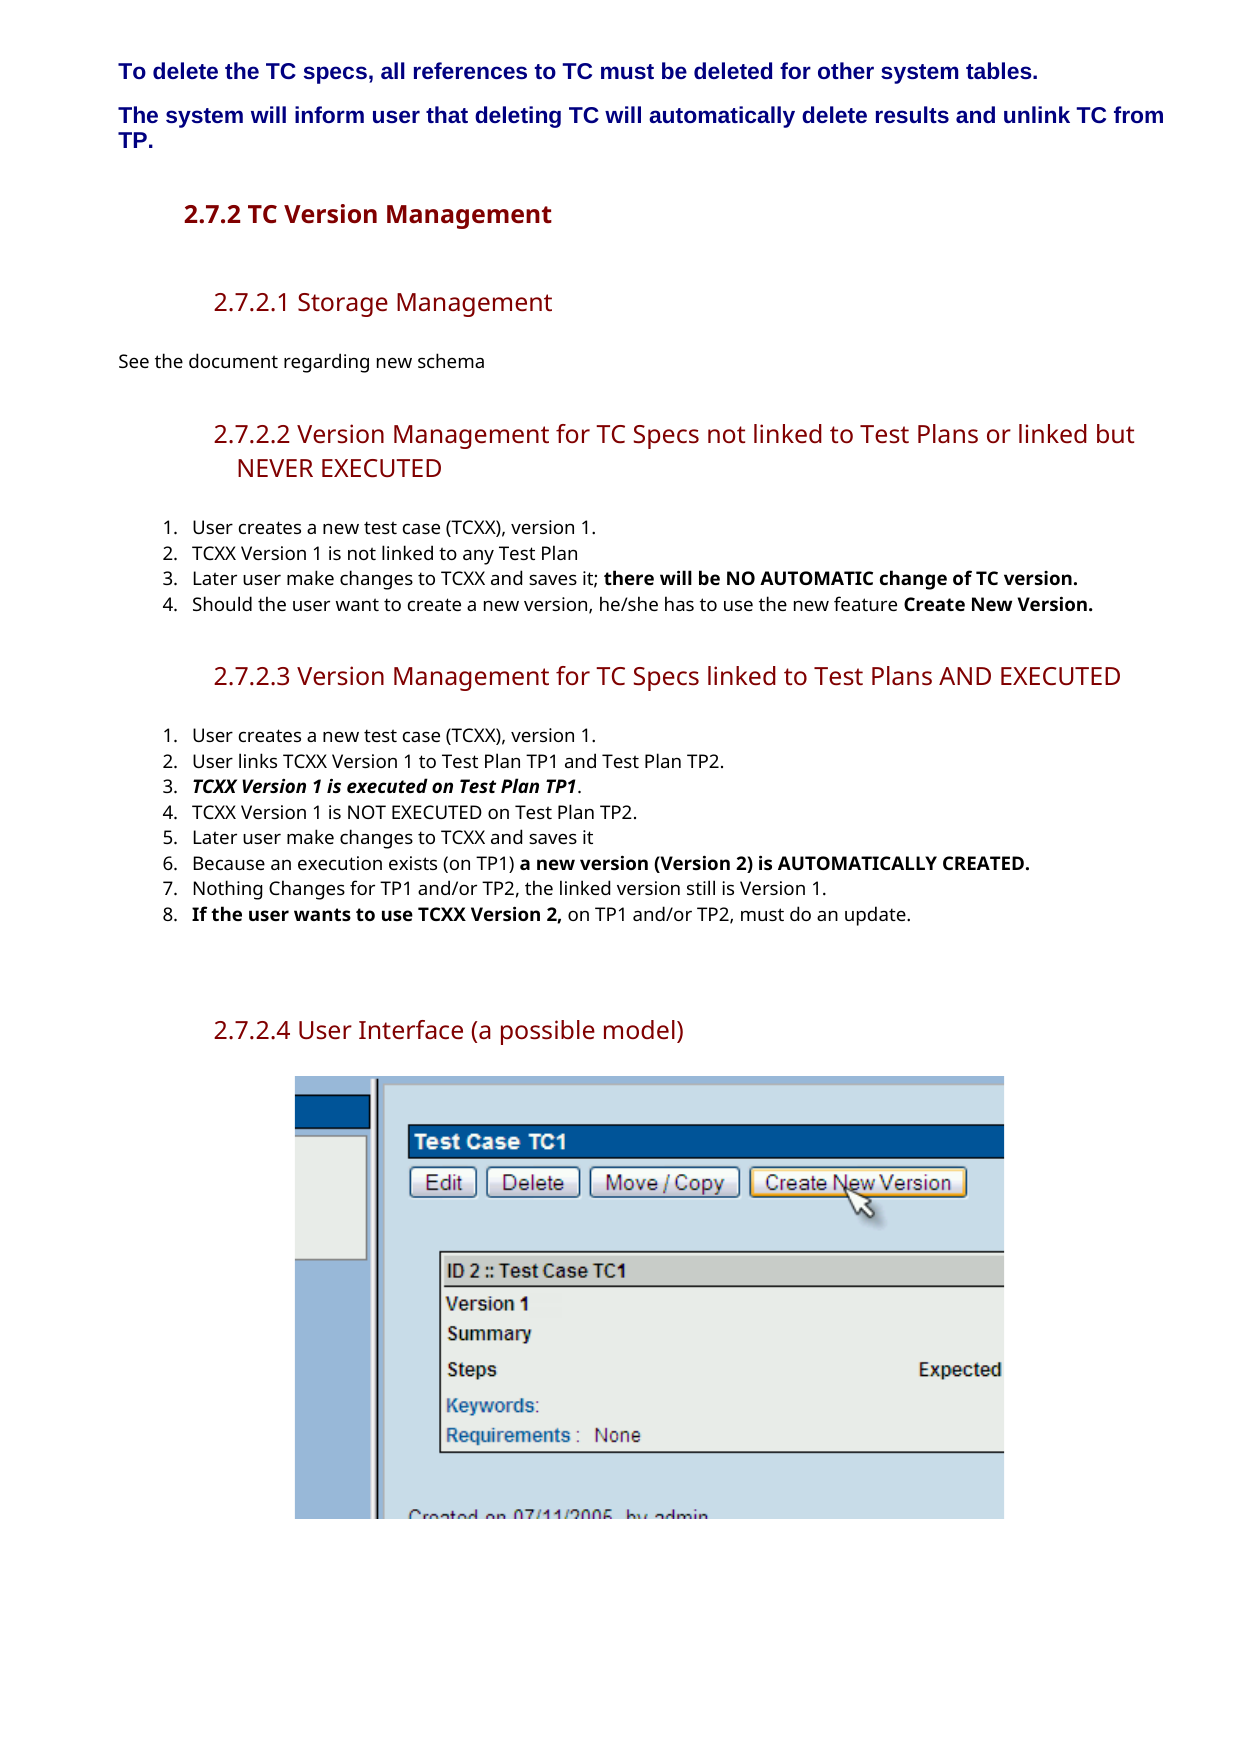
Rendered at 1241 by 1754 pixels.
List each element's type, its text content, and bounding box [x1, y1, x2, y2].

list Because an execution exists (on TP1) a new version (Version 2) is AUTOMATICALLY CREATED. [162, 850, 1181, 876]
text To delete the TC specs, all references to TC must be deleted for other system tables. [118, 59, 1181, 85]
subtitle Storage Management [207, 285, 1181, 319]
list User links TCXX Version 1 to Test Plan TP1 and Test Plan TP2. [162, 748, 1181, 774]
subtitle Version Management for TC Specs linked to Test Plans AND EXECUTED [207, 659, 1181, 693]
list TCXX Version 1 is not linked to any Test Plan [162, 540, 1181, 565]
list User creates a new test case (TCXX), version 1. [162, 723, 1181, 748]
list TCXX Version 1 is executed on Test Plan TP1. [162, 774, 1181, 799]
list TCXX Version 1 is NOT EXECUTED on Test Plan TP2. [162, 799, 1181, 825]
text The system will inform user that deleting TC will automatically delete results and unlink TC from TP. [118, 102, 1181, 154]
list Later user make changes to TCXX and saves it [162, 825, 1181, 850]
list Later user make changes to TCXX and saves it; there will be NO AUTOMATIC change of TC version. [162, 565, 1181, 591]
picture [294, 1076, 1005, 1519]
list If the user wants to use TCXX Version 2, on TP1 and/or TP2, must do an update. [162, 901, 1181, 927]
list User creates a new test case (TCXX), version 1. [162, 514, 1181, 540]
subtitle User Interface (a possible model) [207, 1013, 1181, 1047]
text See the document regarding new schema [118, 348, 1181, 374]
subtitle Version Management for TC Specs not linked to Test Plans or linked but NEVER EXECUTED [207, 417, 1181, 485]
subtitle TC Version Management [177, 196, 1181, 230]
list Should the user want to create a new version, he/she has to use the new feature Create New Version. [162, 591, 1181, 616]
list Nothing Changes for TP1 and/or TP2, the linked version still is Version 1. [162, 876, 1181, 901]
